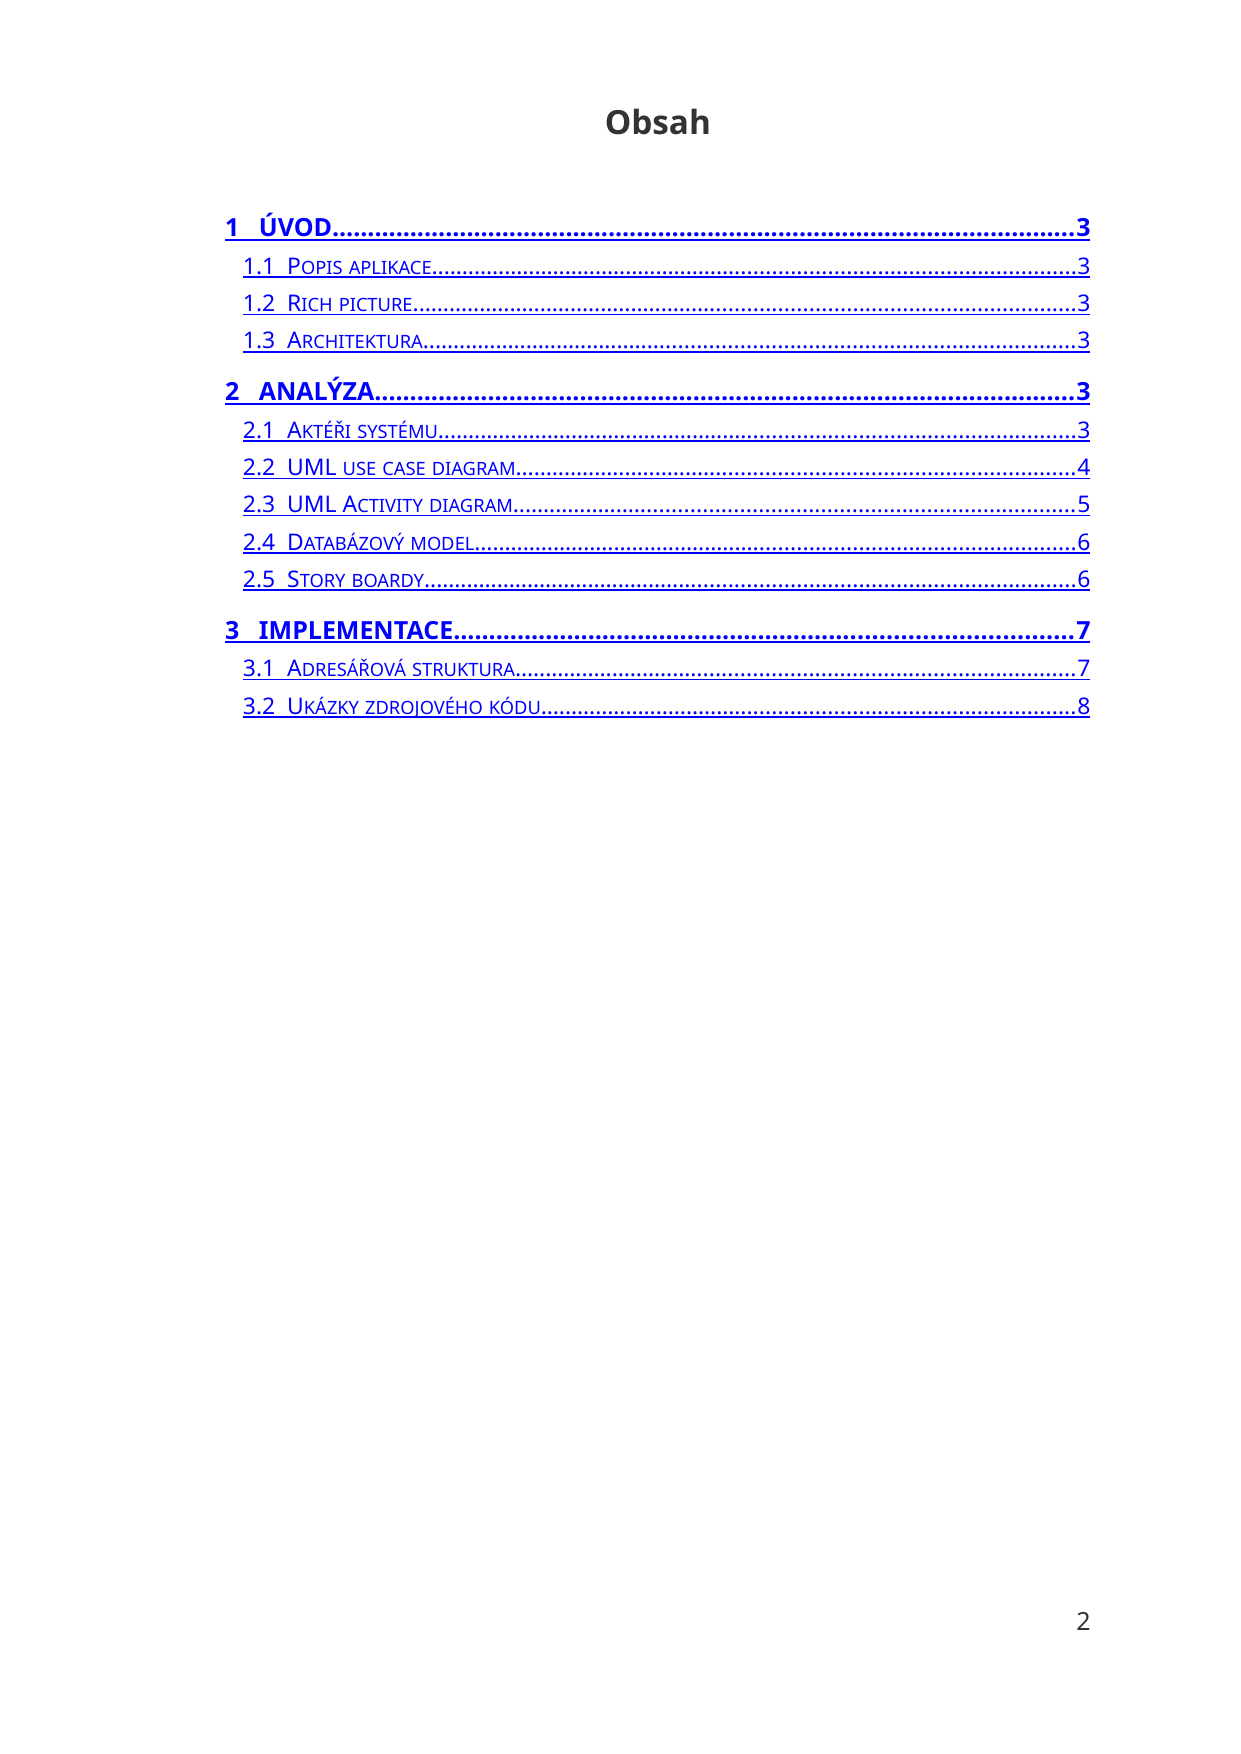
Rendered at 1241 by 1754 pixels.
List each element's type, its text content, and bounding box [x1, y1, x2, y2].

text 2.5 Story boardy 6 [243, 563, 1090, 589]
subtitle Obsah [225, 98, 1090, 144]
text [243, 516, 1090, 520]
text 2.4 Databázový model 6 [243, 526, 1090, 552]
text 1.2 Rich picture 3 [243, 287, 1090, 314]
text [243, 680, 1090, 684]
text 1 Úvod 3 [225, 210, 1090, 239]
text 1.1 Popis aplikace 3 [243, 250, 1090, 276]
text 3 Implementace 7 [225, 612, 1090, 641]
text 3.2 Ukázky zdrojového kódu 8 [243, 689, 1090, 716]
text 2.2 UML use case diagram 4 [243, 451, 1090, 478]
text 2.3 UML Activity diagram 5 [243, 488, 1090, 515]
text 3.1 Adresářová struktura 7 [243, 652, 1090, 679]
text 2.1 Aktéři systému 3 [243, 414, 1090, 440]
text 1.3 Architektura 3 [243, 324, 1090, 351]
text 2 Analýza 3 [225, 374, 1090, 403]
